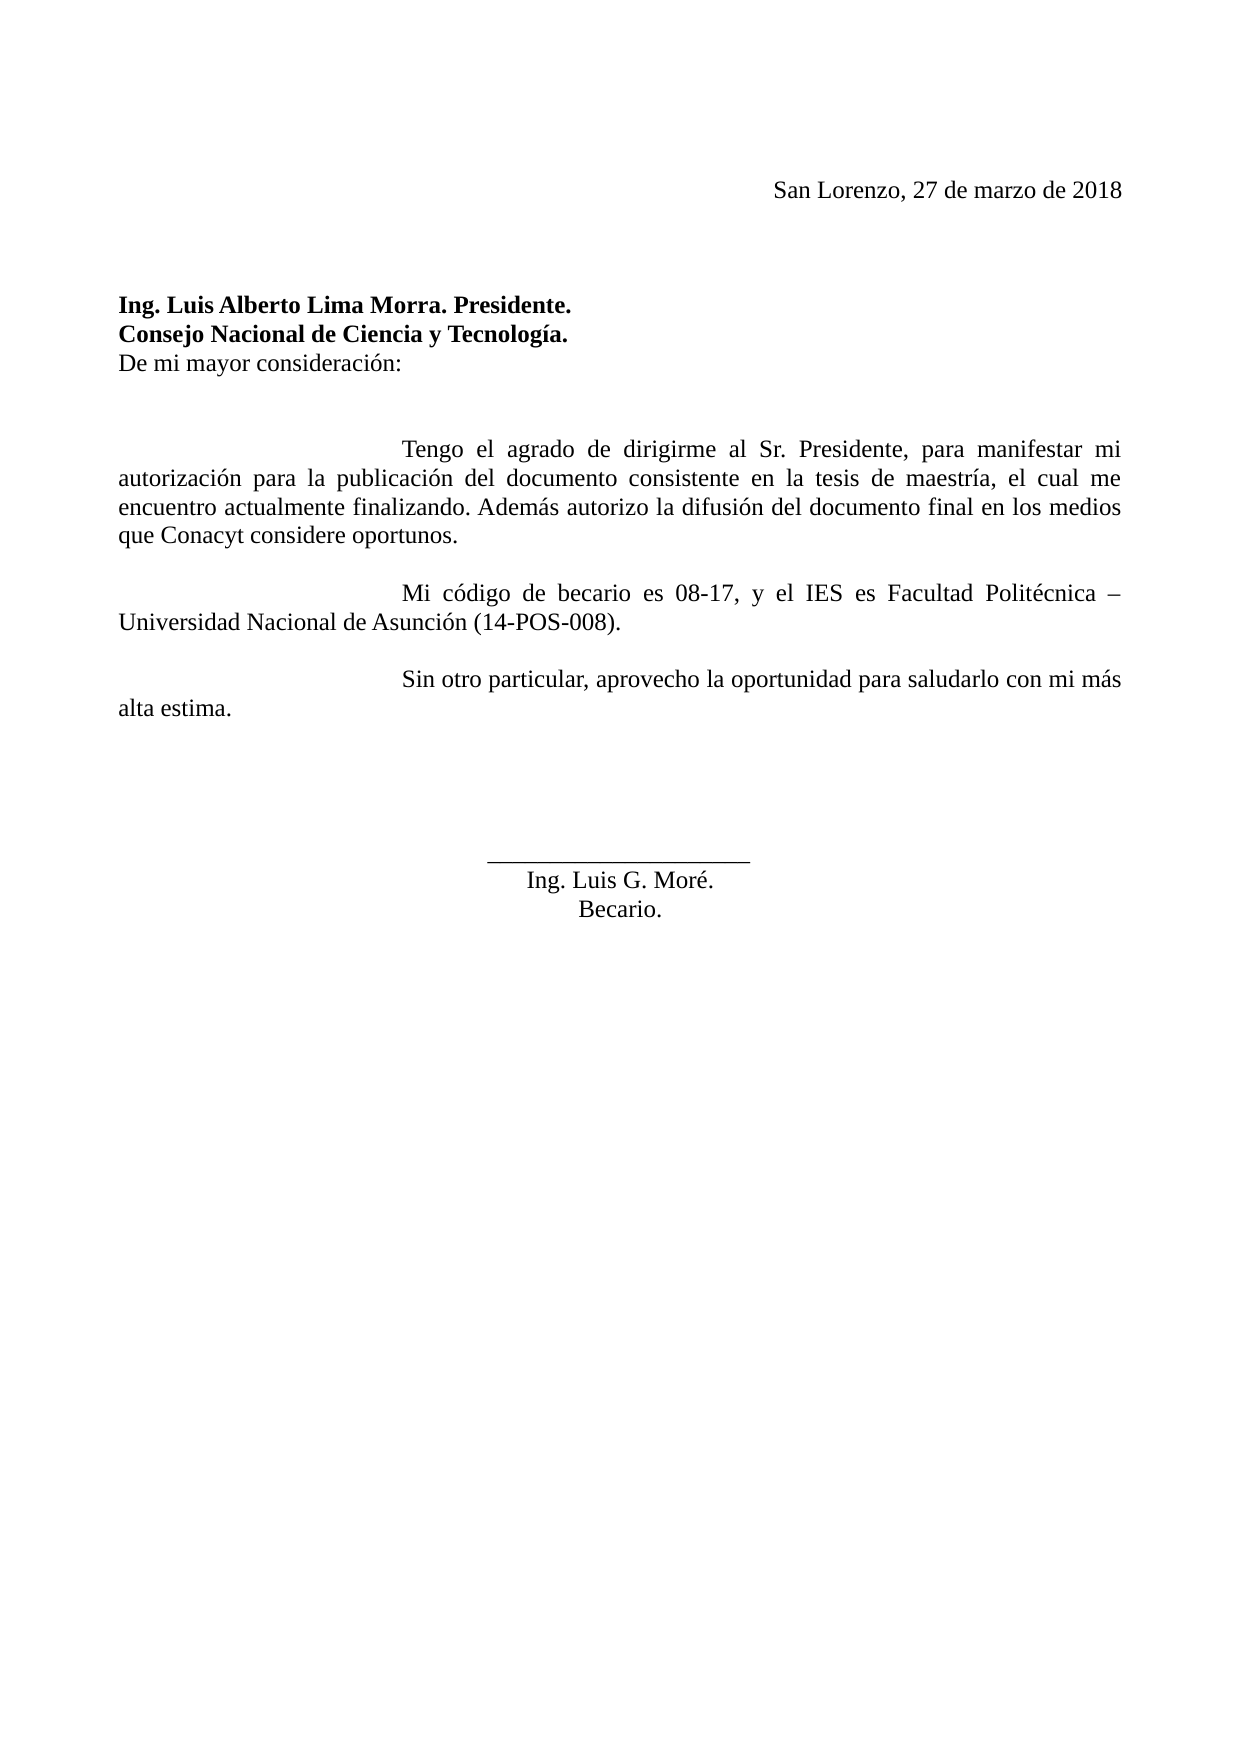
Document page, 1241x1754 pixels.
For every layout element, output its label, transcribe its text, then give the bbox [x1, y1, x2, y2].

text Mi código de becario es 08-17, y el IES es Facultad Politécnica – Universidad Nacional de Asunción (14-POS-008). [118, 578, 1122, 636]
text Sin otro particular, aprovecho la oportunidad para saludarlo con mi más alta estima. [118, 664, 1122, 722]
text _____________________ [118, 837, 1122, 866]
text Becario. [118, 894, 1122, 923]
text Ing. Luis Alberto Lima Morra. Presidente. [118, 291, 1122, 319]
text Consejo Nacional de Ciencia y Tecnología. [118, 319, 1122, 348]
text Ing. Luis G. Moré. [118, 866, 1122, 894]
text De mi mayor consideración: [118, 348, 1122, 377]
text San Lorenzo, 27 de marzo de 2018 [118, 176, 1122, 204]
text Tengo el agrado de dirigirme al Sr. Presidente, para manifestar mi autorización para la publicación del documento consistente en la tesis de maestría, el cual me encuentro actualmente finalizando. Además autorizo la difusión del documento final en los medios que Conacyt considere oportunos. [118, 434, 1122, 549]
